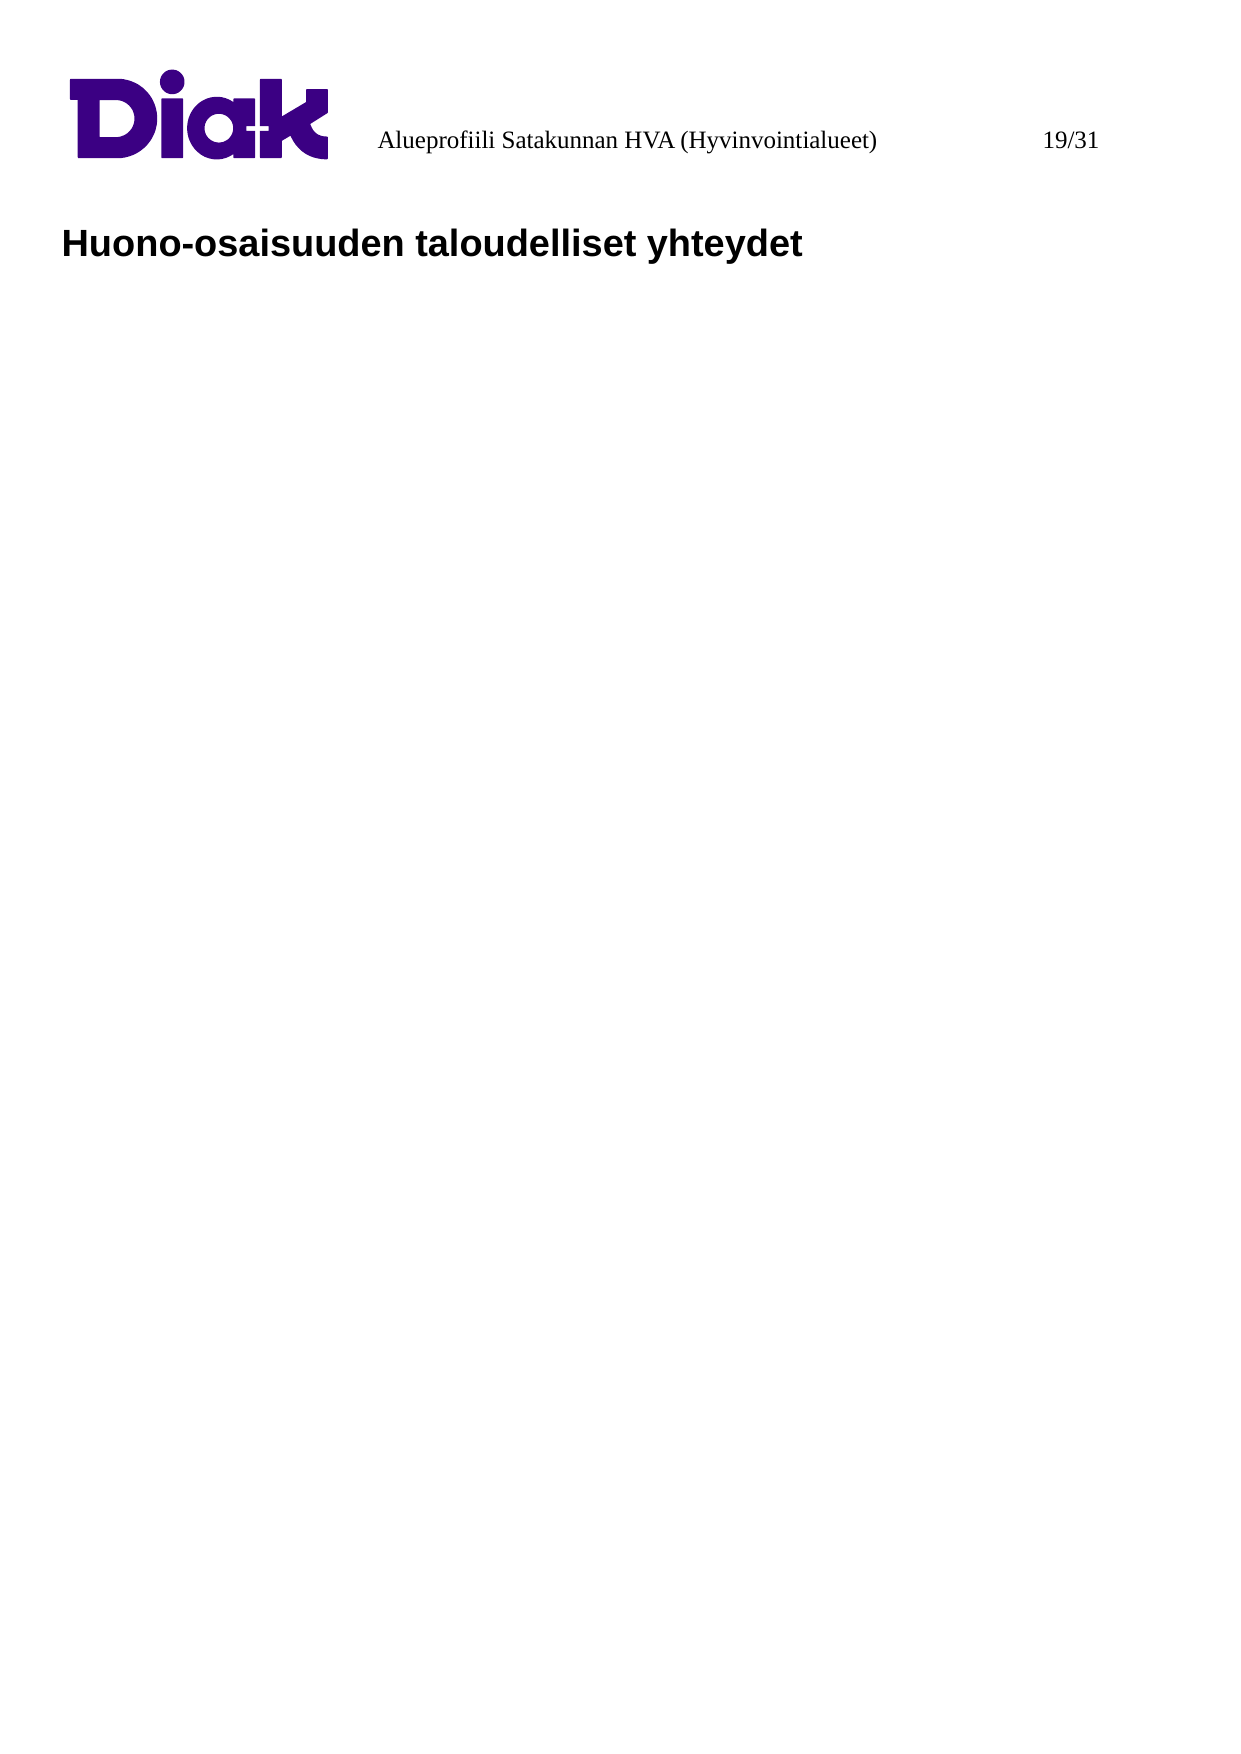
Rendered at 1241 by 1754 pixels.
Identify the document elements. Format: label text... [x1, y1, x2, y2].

subtitle Huono-osaisuuden taloudelliset yhteydet [61, 221, 1179, 265]
